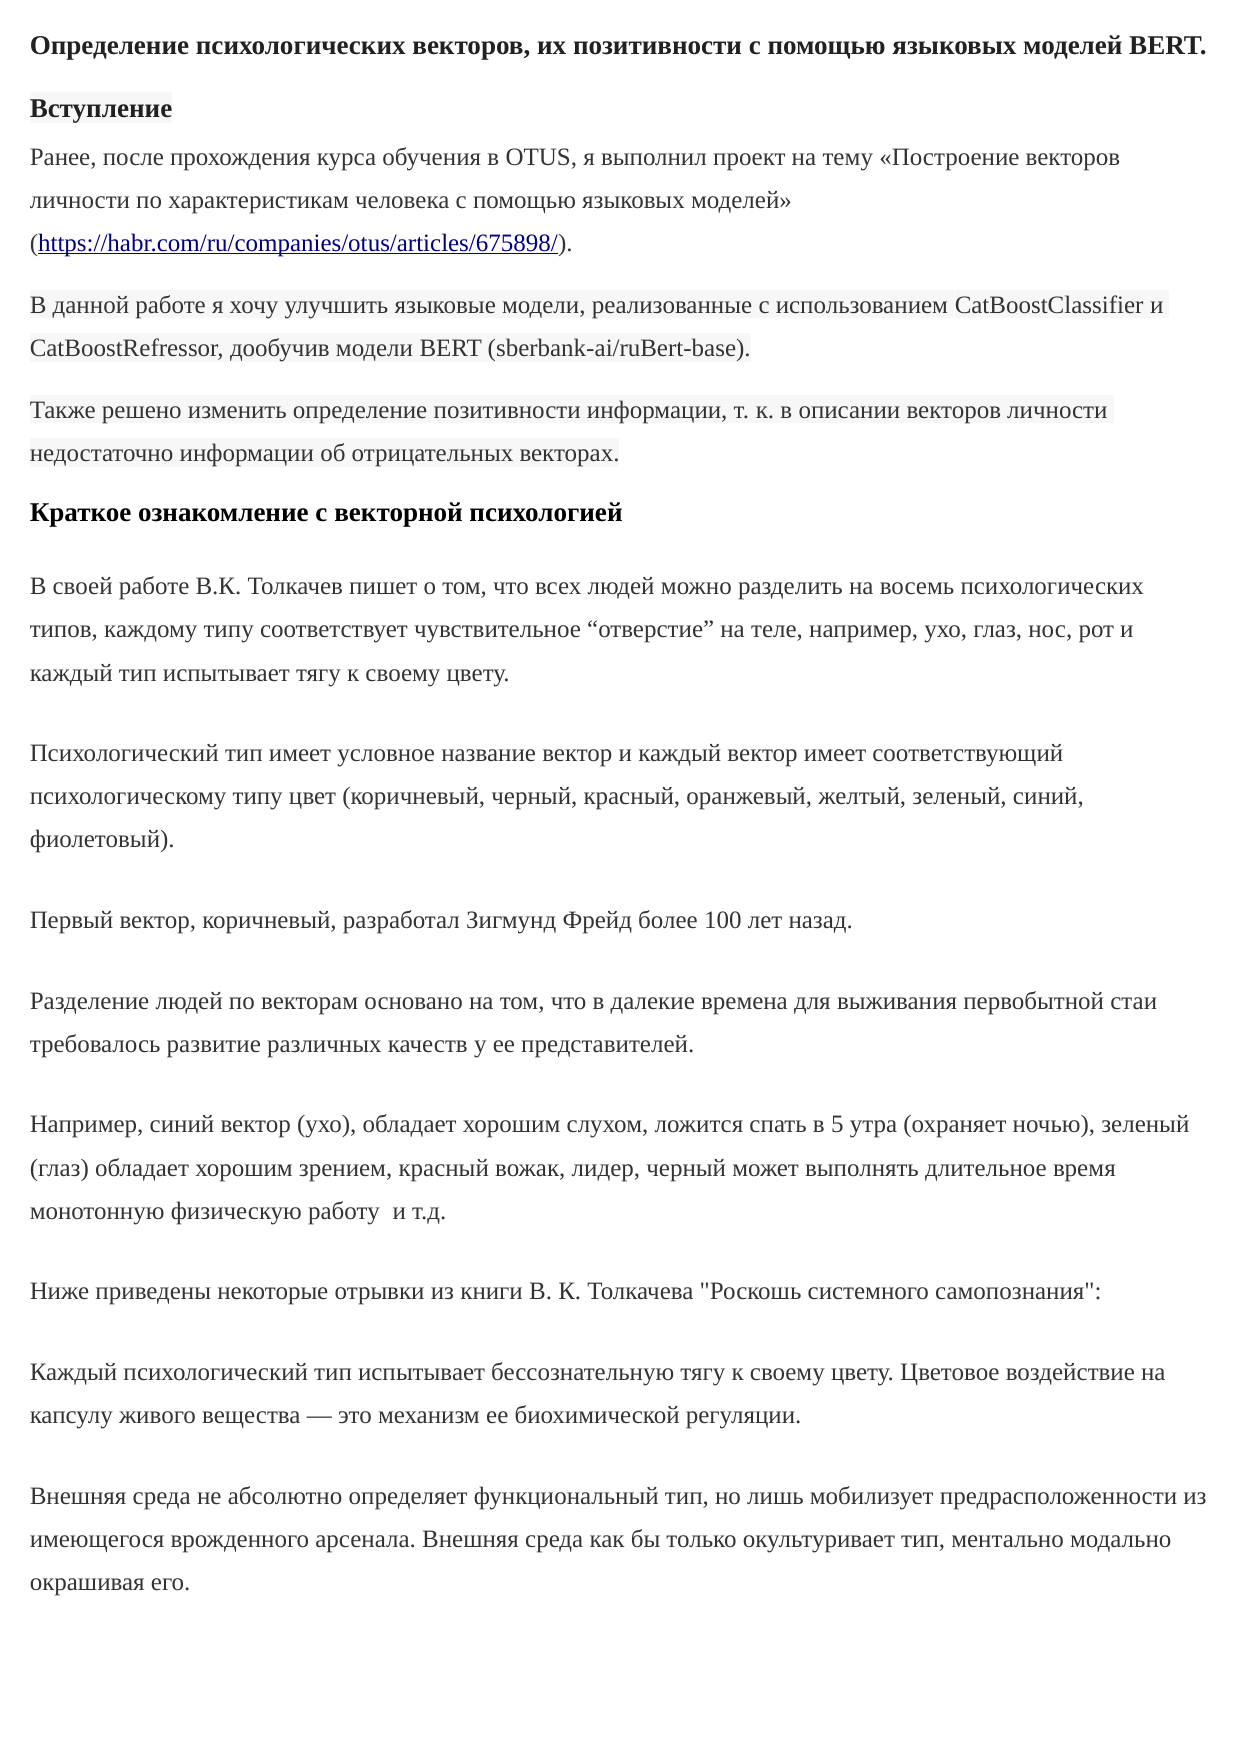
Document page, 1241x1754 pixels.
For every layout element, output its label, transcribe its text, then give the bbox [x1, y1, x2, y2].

text Ниже приведены некоторые отрывки из книги В. К. Толкачева "Роскошь системного самопознания": [29, 1276, 1211, 1305]
text Ранее, после прохождения курса обучения в OTUS, я выполнил проект на тему «Построение векторов личности по характеристикам человека с помощью языковых моделей» (https://habr.com/ru/companies/otus/articles/675898/). [29, 142, 1211, 257]
text Например, синий вектор (ухо), обладает хорошим слухом, ложится спать в 5 утра (охраняет ночью), зеленый (глаз) обладает хорошим зрением, красный вожак, лидер, черный может выполнять длительное время монотонную физическую работу и т.д. [29, 1109, 1211, 1224]
subtitle Вступление [29, 92, 1211, 123]
text Разделение людей по векторам основано на том, что в далекие времена для выживания первобытной стаи требовалось развитие различных качеств у ее представителей. [29, 986, 1211, 1058]
text Психологический тип имеет условное название вектор и каждый вектор имеет соответствующий психологическому типу цвет (коричневый, черный, красный, оранжевый, желтый, зеленый, синий, фиолетовый). [29, 738, 1211, 853]
text Первый вектор, коричневый, разработал Зигмунд Фрейд более 100 лет назад. [29, 905, 1211, 934]
text Также решено изменить определение позитивности информации, т. к. в описании векторов личности недостаточно информации об отрицательных векторах. [29, 395, 1211, 467]
text Определение психологических векторов, их позитивности с помощью языковых моделей BERT. [29, 29, 1211, 61]
text Внешняя среда не абсолютно определяет функциональный тип, но лишь мобилизует предрасположенности из имеющегося врожденного арсенала. Внешняя среда как бы только окультуривает тип, ментально модально окрашивая его. [29, 1481, 1211, 1596]
text В данной работе я хочу улучшить языковые модели, реализованные с использованием CatBoostClassifier и CatBoostRefressor, дообучив модели BERT (sberbank-ai/ruBert-base). [29, 290, 1211, 362]
text Каждый психологический тип испытывает бессознательную тягу к своему цвету. Цветовое воздействие на капсулу живого вещества — это механизм ее биохимической регуляции. [29, 1357, 1211, 1429]
text В своей работе В.К. Толкачев пишет о том, что всех людей можно разделить на восемь психологических типов, каждому типу соответствует чувствительное “отверстие” на теле, например, ухо, глаз, нос, рот и каждый тип испытывает тягу к своему цвету. [29, 571, 1211, 686]
subtitle Краткое ознакомление с векторной психологией [29, 496, 1211, 527]
